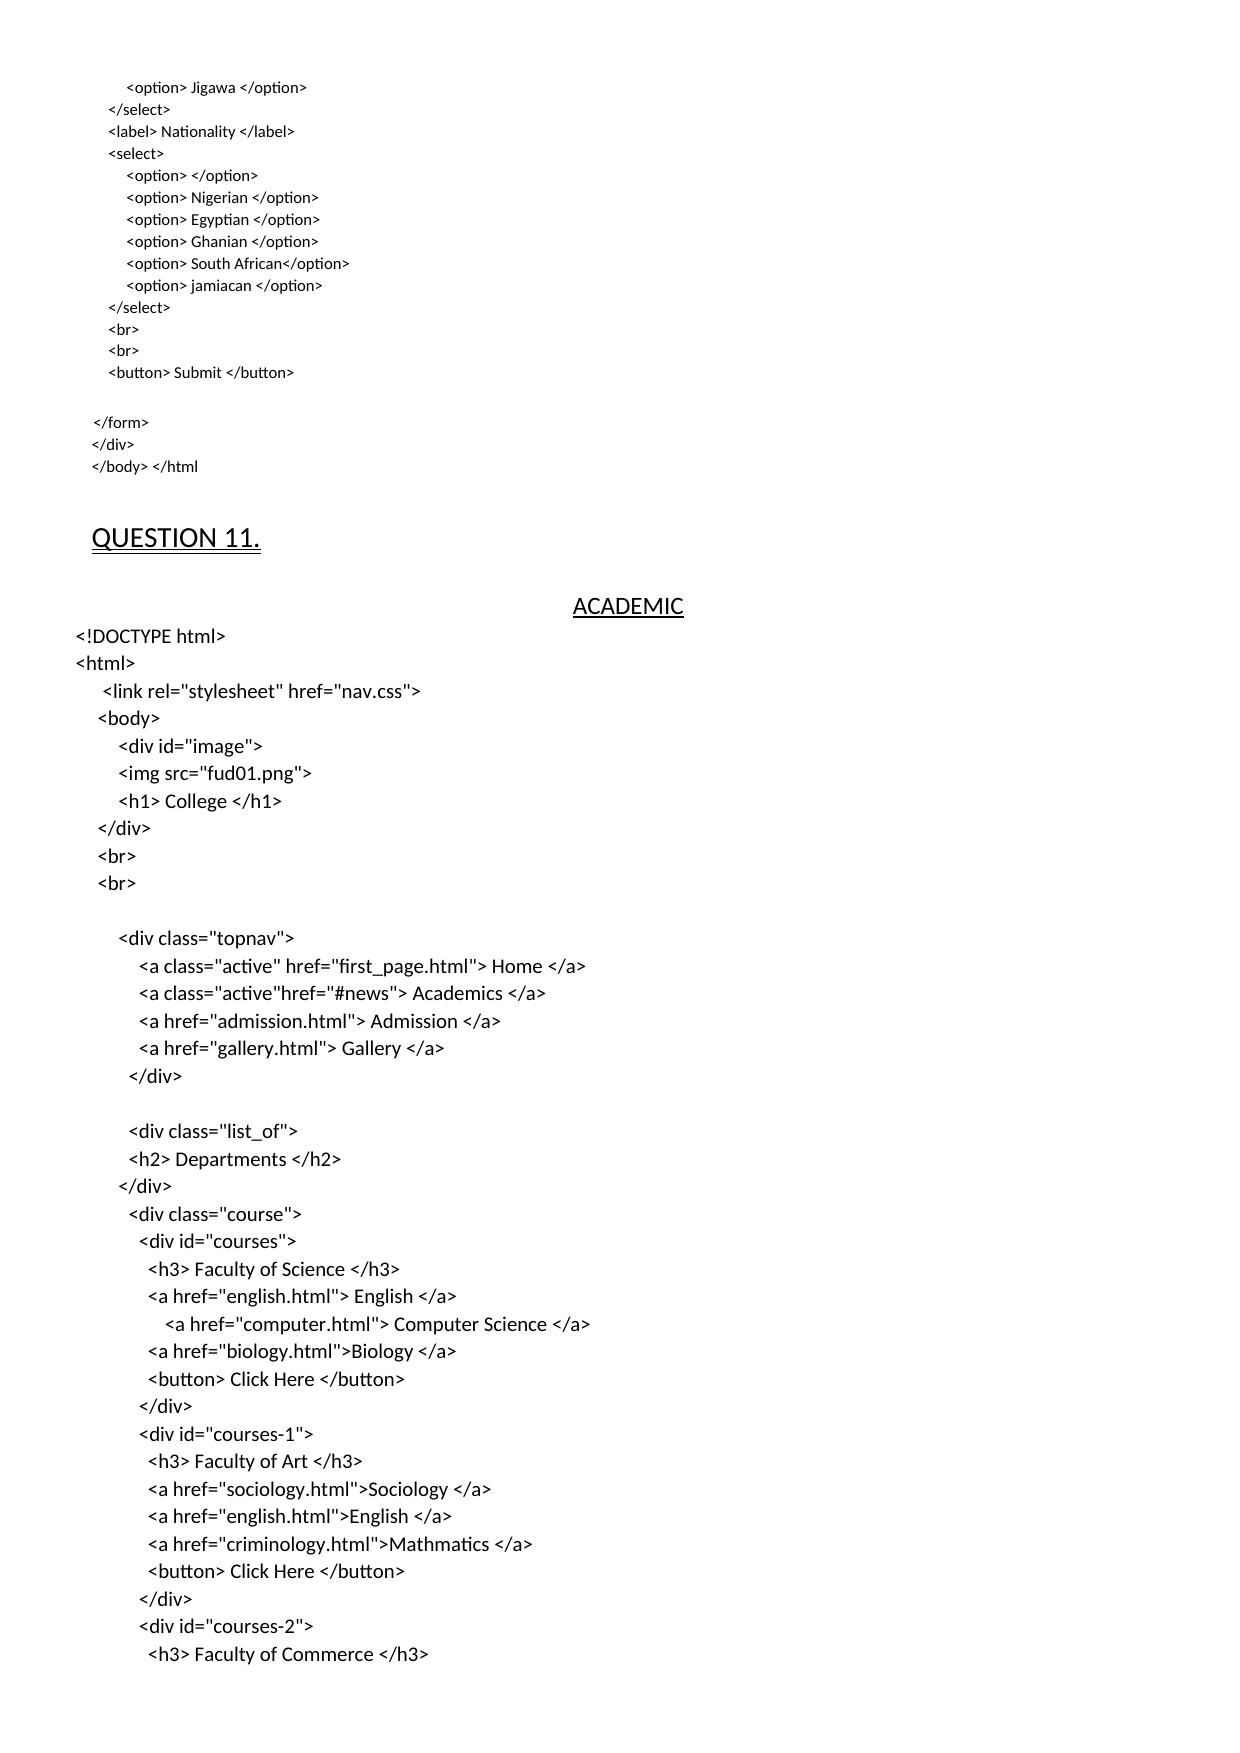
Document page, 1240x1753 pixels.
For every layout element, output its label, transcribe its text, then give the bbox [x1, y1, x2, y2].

text <option> </option> [126, 165, 822, 185]
text </div> [118, 1173, 1164, 1199]
text <br> <br> [97, 843, 177, 896]
text <link rel="stylesheet" href="nav.css"> [102, 678, 1164, 703]
text <button> Click Here </button> [148, 1366, 1164, 1391]
text <a href="gallery.html"> Gallery </a> [139, 1036, 1164, 1061]
text <html> [75, 651, 1164, 676]
text <br> <br> [108, 319, 173, 361]
text <a href="criminology.html">Mathmatics </a> [148, 1531, 1164, 1556]
text <div class="topnav"> [118, 926, 1164, 951]
text <button> Click Here </button> [148, 1558, 1164, 1584]
text <h1> College </h1> [118, 788, 1164, 813]
text <div id="courses"> [139, 1228, 1164, 1254]
text <h3> Faculty of Commerce </h3> [148, 1641, 1164, 1666]
text <option> Egyptian </option> [126, 209, 822, 229]
text <option> Jigawa </option> [126, 77, 822, 97]
text QUESTION 11. [91, 519, 1164, 555]
text <option> Nigerian </option> [126, 187, 822, 207]
text </div> [139, 1393, 1164, 1419]
text <a href="admission.html"> Admission </a> [139, 1008, 1164, 1033]
text <!DOCTYPE html> [75, 623, 1164, 648]
text <div id="courses-2"> [139, 1613, 1164, 1639]
text </select> [108, 99, 822, 119]
text <body> [97, 706, 1164, 731]
text ACADEMIC [75, 590, 683, 621]
text <label> Nationality </label> [108, 121, 822, 141]
text <button> Submit </button> [108, 362, 822, 383]
text <div class="course"> [128, 1201, 1164, 1226]
text </select> [108, 297, 822, 317]
text <a href="english.html"> English </a> [148, 1283, 1164, 1309]
text <option> South African</option> [126, 253, 822, 273]
text </div> [97, 816, 1164, 841]
text <a class="active"href="#news"> Academics </a> [139, 981, 1164, 1006]
text <a href="biology.html">Biology </a> [148, 1338, 1164, 1364]
text </form> [93, 412, 822, 433]
text </div> [128, 1063, 1164, 1088]
text <a href="sociology.html">Sociology </a> [148, 1476, 1164, 1501]
text <option> Ghanian </option> [126, 231, 822, 251]
text <h2> Departments </h2> [128, 1146, 1164, 1171]
text <a class="active" href="first_page.html"> Home </a> [139, 953, 1164, 978]
text <h3> Faculty of Art </h3> [148, 1448, 1164, 1474]
text <h3> Faculty of Science </h3> [148, 1256, 1164, 1281]
text </div> [139, 1586, 1164, 1611]
text <div class="list_of"> [128, 1118, 1164, 1144]
text </div> [91, 434, 822, 455]
text <a href="english.html">English </a> [148, 1503, 1164, 1529]
text </body> </html [91, 456, 200, 477]
text <div id="image"> [118, 733, 1164, 758]
text <select> [108, 143, 822, 163]
text <div id="courses-1"> [139, 1421, 1164, 1446]
text <option> jamiacan </option> [126, 275, 822, 295]
text <a href="computer.html"> Computer Science </a> [75, 1311, 680, 1336]
text <img src="fud01.png"> [118, 761, 1164, 786]
